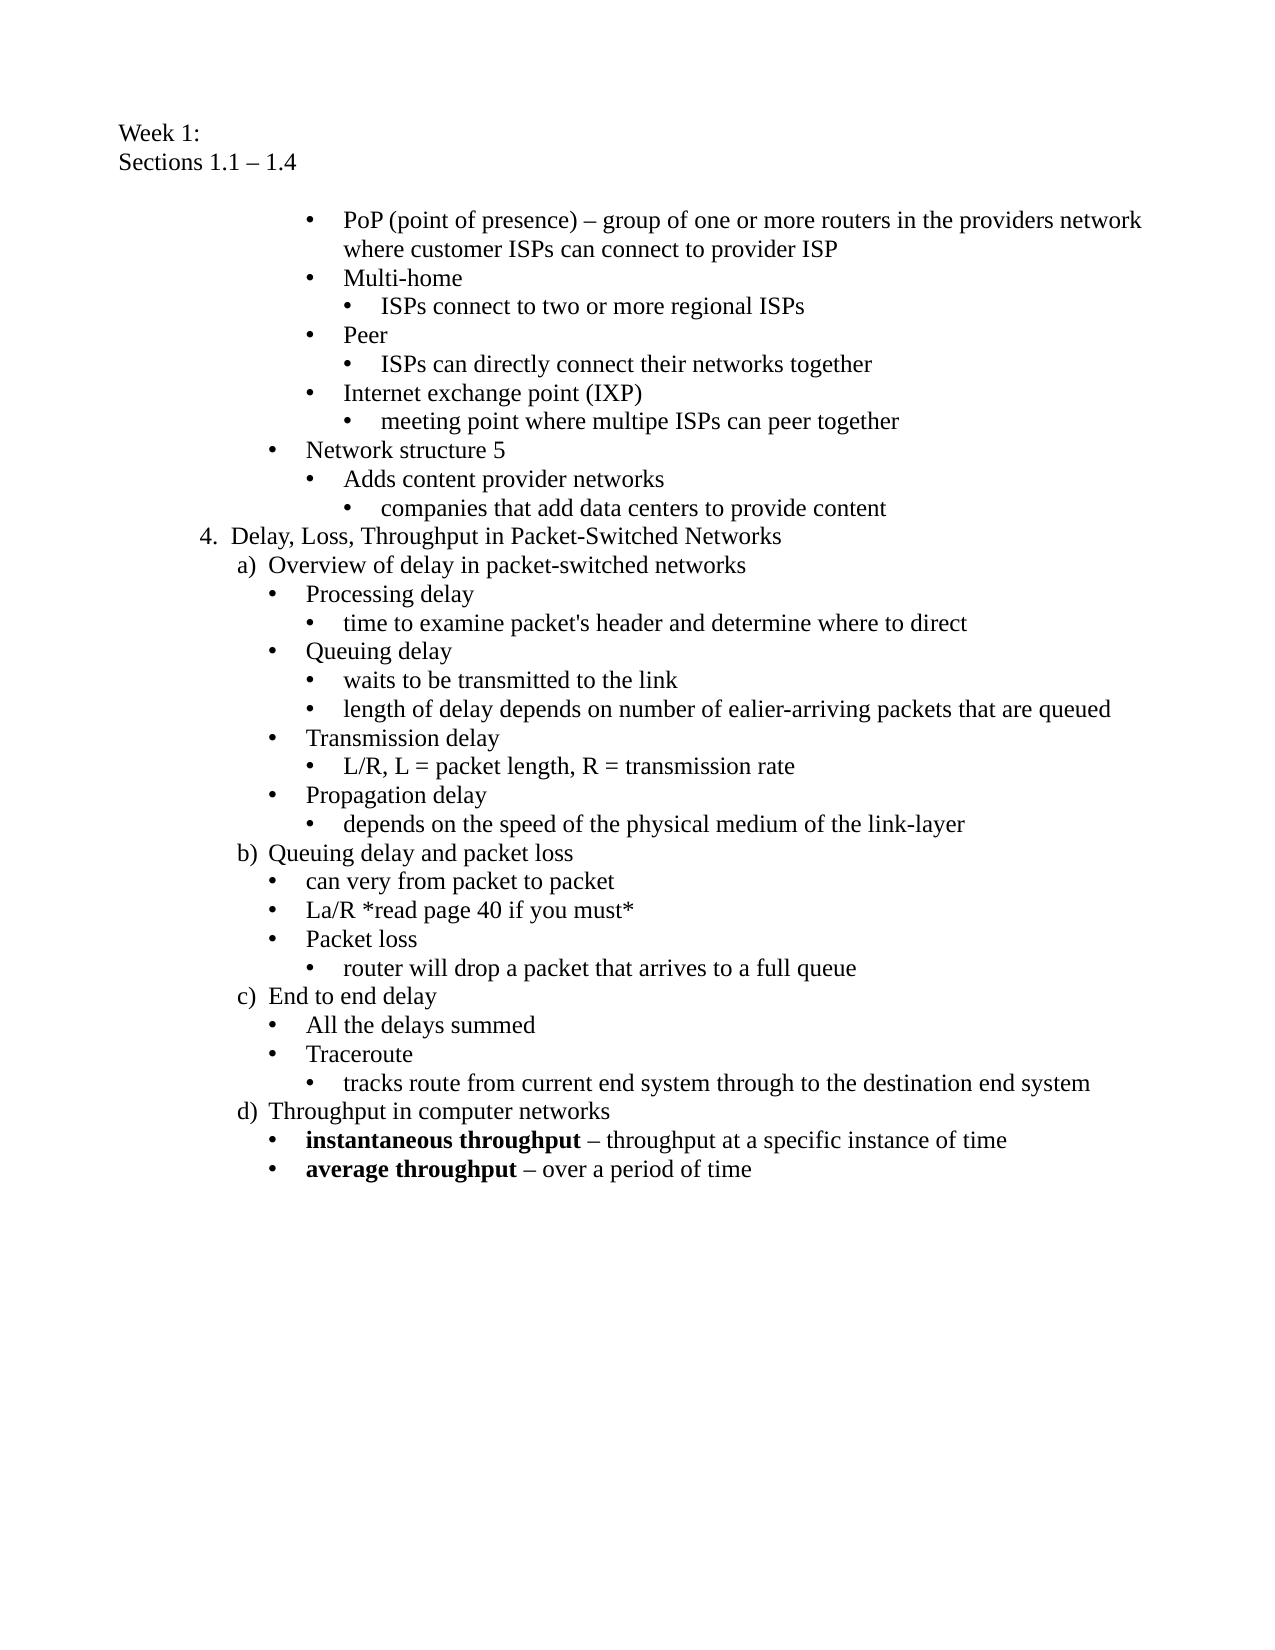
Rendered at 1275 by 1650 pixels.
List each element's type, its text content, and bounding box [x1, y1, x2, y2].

list average throughput – over a period of time [268, 1154, 1157, 1183]
list companies that add data centers to provide content [343, 493, 1157, 521]
list Throughput in computer networks [231, 1096, 1157, 1125]
list Overview of delay in packet-switched networks [231, 550, 1157, 579]
list La/R *read page 40 if you must* [268, 895, 1157, 924]
list tracks route from current end system through to the destination end system [306, 1068, 1157, 1096]
list End to end delay [231, 981, 1157, 1010]
list Traceroute [268, 1039, 1157, 1068]
list Delay, Loss, Throughput in Packet-Switched Networks [193, 521, 1157, 550]
list Transmission delay [268, 723, 1157, 751]
list meeting point where multipe ISPs can peer together [343, 406, 1157, 435]
list Queuing delay [268, 636, 1157, 665]
list Propagation delay [268, 780, 1157, 809]
list router will drop a packet that arrives to a full queue [306, 953, 1157, 981]
list time to examine packet's header and determine where to direct [306, 608, 1157, 636]
list Queuing delay and packet loss [231, 838, 1157, 866]
list length of delay depends on number of ealier-arriving packets that are queued [306, 694, 1157, 723]
list Packet loss [268, 924, 1157, 953]
list ISPs connect to two or more regional ISPs [343, 291, 1157, 320]
list Network structure 5 [268, 435, 1157, 464]
list Peer [306, 320, 1157, 349]
list Internet exchange point (IXP) [306, 378, 1157, 406]
list waits to be transmitted to the link [306, 665, 1157, 694]
list L/R, L = packet length, R = transmission rate [306, 751, 1157, 780]
list Processing delay [268, 579, 1157, 608]
list ISPs can directly connect their networks together [343, 349, 1157, 378]
list instantaneous throughput – throughput at a specific instance of time [268, 1125, 1157, 1154]
list PoP (point of presence) – group of one or more routers in the providers network where customer ISPs can connect to provider ISP [306, 205, 1157, 263]
list All the delays summed [268, 1010, 1157, 1039]
list Multi-home [306, 263, 1157, 291]
list depends on the speed of the physical medium of the link-layer [306, 809, 1157, 838]
list Adds content provider networks [306, 464, 1157, 493]
list can very from packet to packet [268, 866, 1157, 895]
